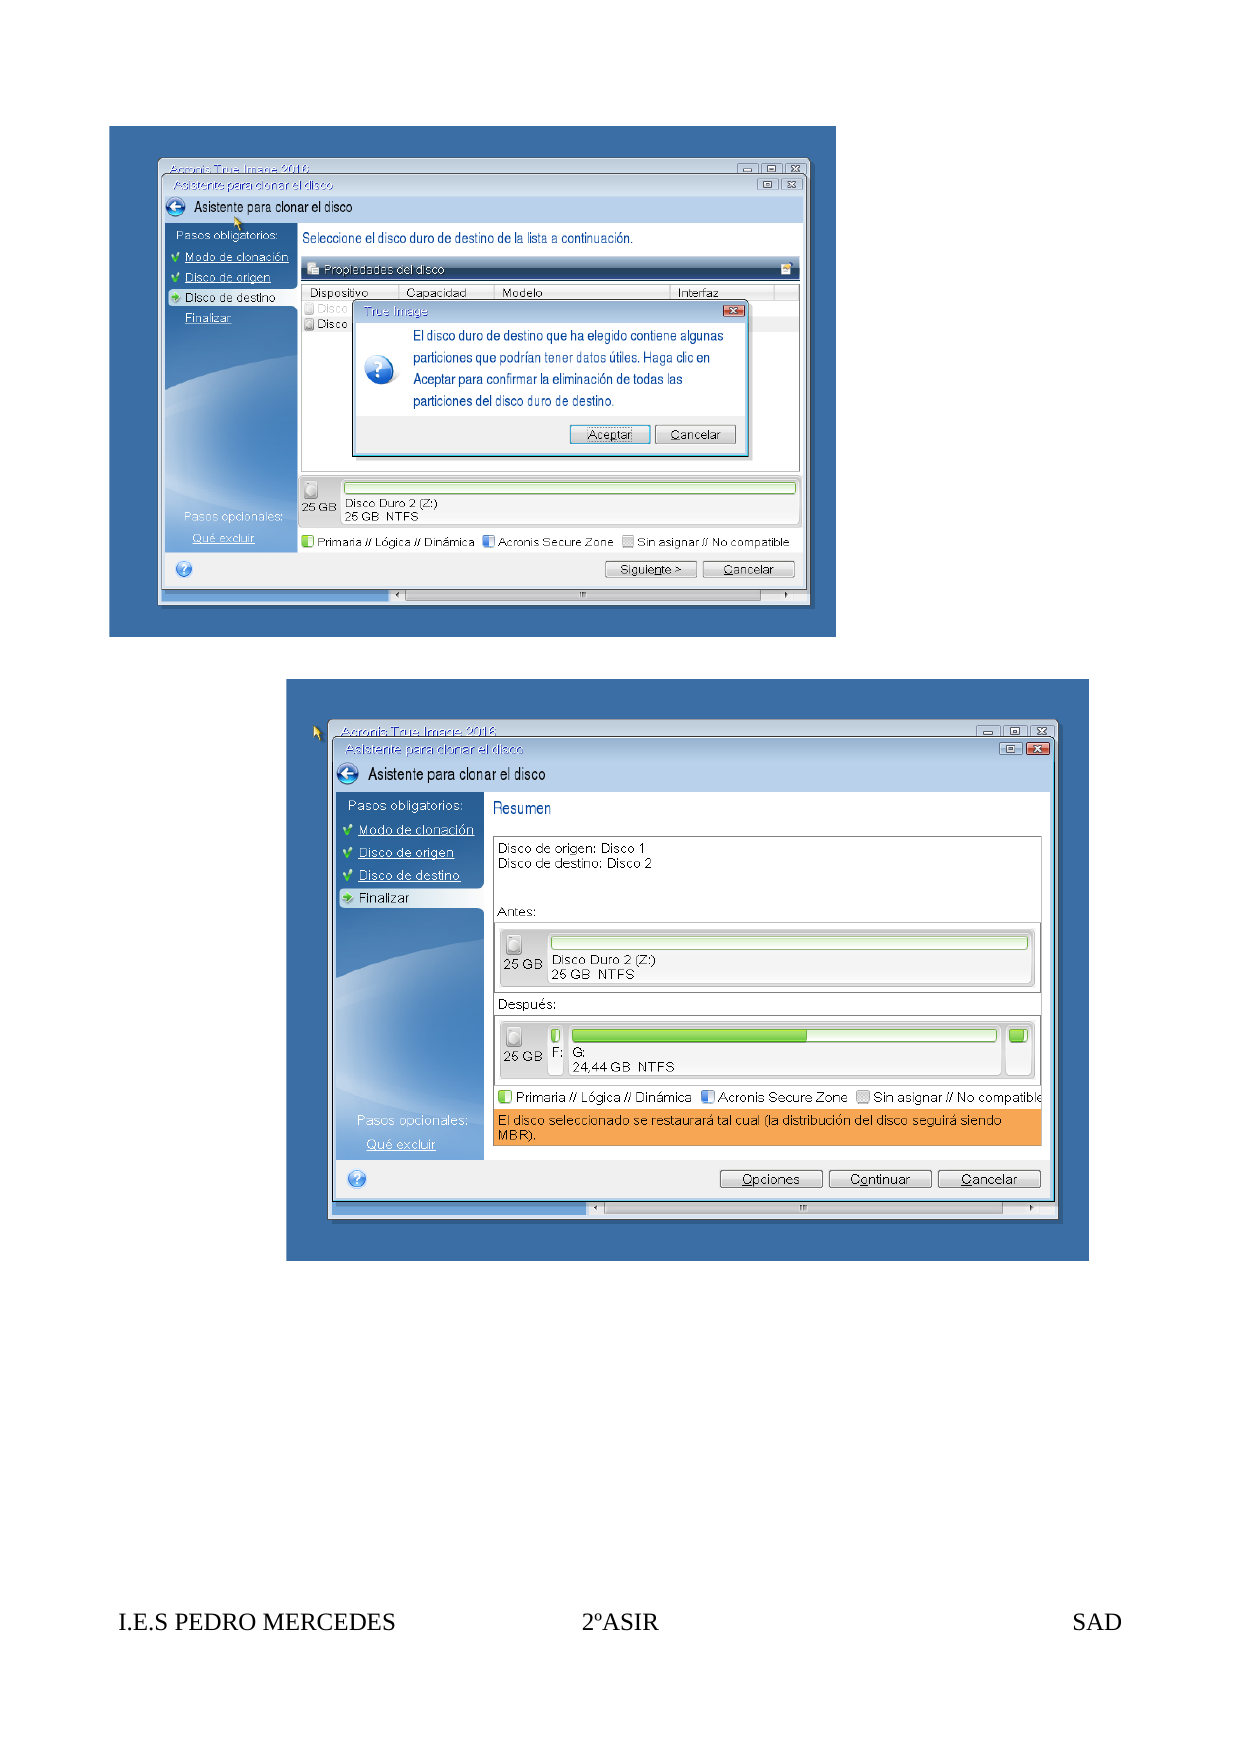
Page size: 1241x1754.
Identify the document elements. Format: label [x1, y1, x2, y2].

picture [286, 679, 1089, 1261]
picture [109, 126, 836, 637]
